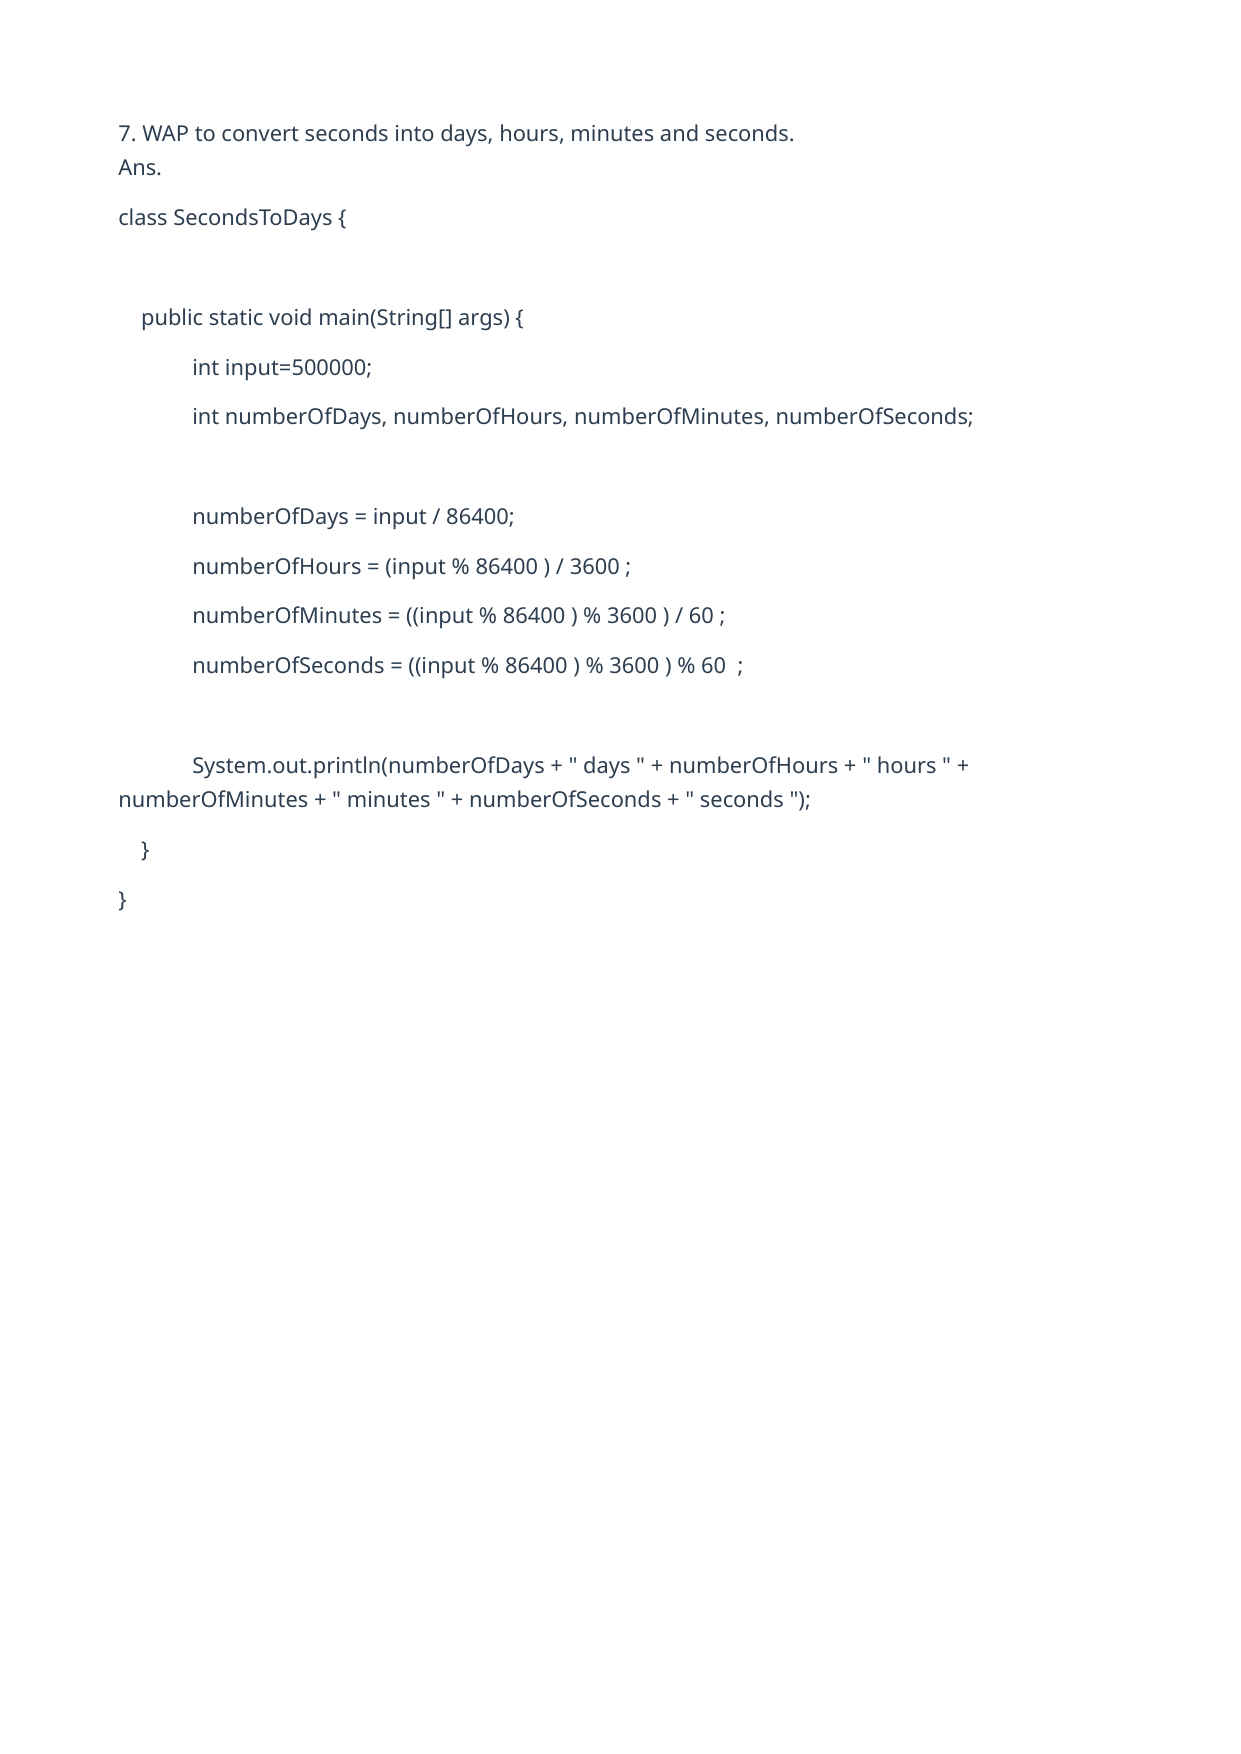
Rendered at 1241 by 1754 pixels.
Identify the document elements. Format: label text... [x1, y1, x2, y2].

text 7. WAP to convert seconds into days, hours, minutes and seconds. Ans. [118, 118, 1122, 182]
text System.out.println(numberOfDays + " days " + numberOfHours + " hours " + numberOfMinutes + " minutes " + numberOfSeconds + " seconds "); [118, 750, 1122, 814]
text } [118, 834, 1122, 863]
text int input=500000; [118, 351, 1122, 381]
text numberOfSeconds = ((input % 86400 ) % 3600 ) % 60 ; [118, 650, 1122, 680]
text int numberOfDays, numberOfHours, numberOfMinutes, numberOfSeconds; [118, 401, 1122, 431]
text numberOfDays = input / 86400; [118, 501, 1122, 531]
text numberOfHours = (input % 86400 ) / 3600 ; [118, 551, 1122, 580]
text } [118, 883, 1122, 913]
text numberOfMinutes = ((input % 86400 ) % 3600 ) / 60 ; [118, 600, 1122, 630]
text class SecondsToDays { [118, 202, 1122, 232]
text public static void main(String[] args) { [118, 302, 1122, 331]
